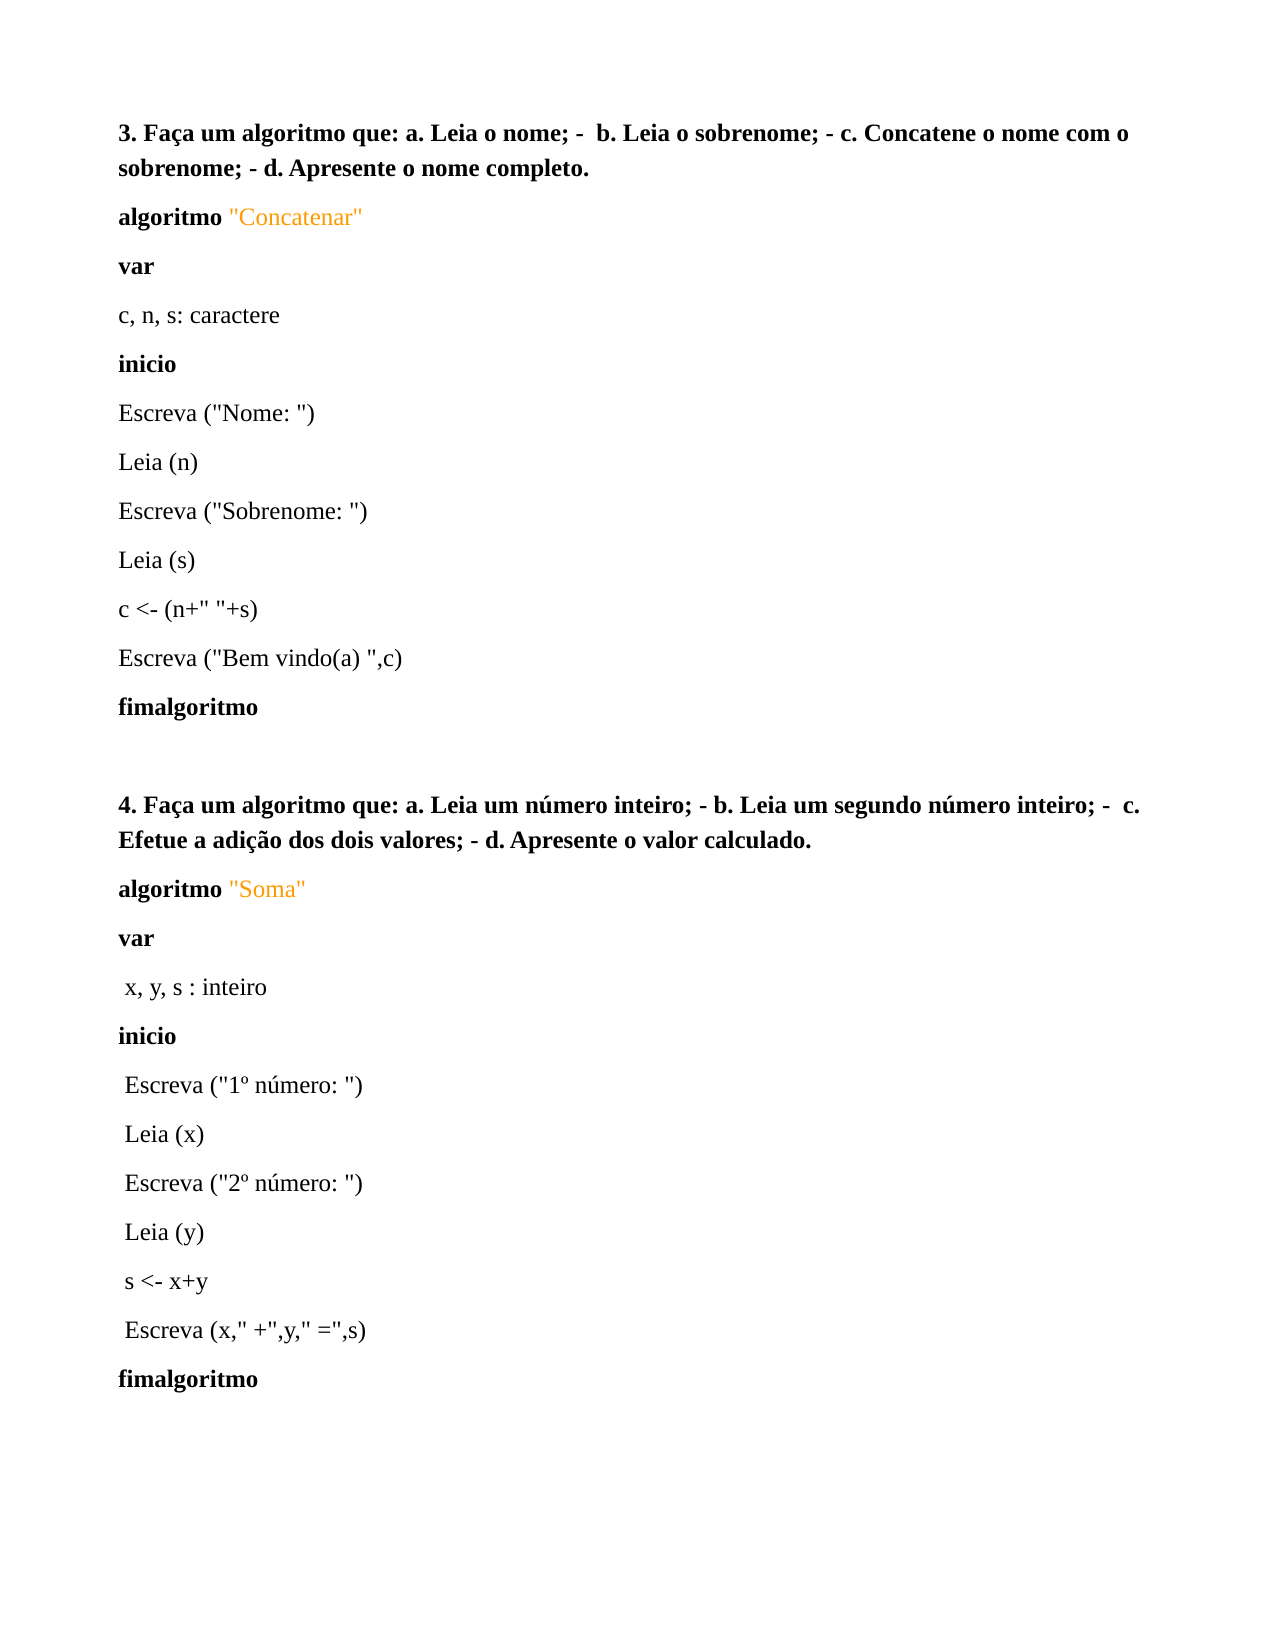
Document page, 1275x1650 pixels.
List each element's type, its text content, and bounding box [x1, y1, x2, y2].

text s <- x+y [118, 1266, 1157, 1295]
text c, n, s: caractere [118, 300, 1157, 328]
text Escreva ("Nome: ") [118, 398, 1157, 427]
text x, y, s : inteiro [118, 972, 1157, 1001]
text var [118, 251, 1157, 279]
text Escreva ("2º número: ") [118, 1168, 1157, 1197]
text algoritmo "Concatenar" [118, 202, 1157, 230]
text 4. Faça um algoritmo que: a. Leia um número inteiro; - b. Leia um segundo número inteiro; - c. Efetue a adição dos dois valores; - d. Apresente o valor calculado. [118, 790, 1157, 854]
text Leia (n) [118, 447, 1157, 476]
text Escreva ("1º número: ") [118, 1070, 1157, 1099]
text fimalgoritmo [118, 692, 1157, 721]
text fimalgoritmo [118, 1364, 1157, 1393]
text Leia (s) [118, 545, 1157, 574]
text c <- (n+" "+s) [118, 594, 1157, 623]
text Escreva ("Sobrenome: ") [118, 496, 1157, 525]
text inicio [118, 349, 1157, 378]
text Escreva (x," +",y," =",s) [118, 1316, 1157, 1344]
text algoritmo "Soma" [118, 874, 1157, 903]
text var [118, 923, 1157, 952]
text Leia (x) [118, 1119, 1157, 1148]
text 3. Faça um algoritmo que: a. Leia o nome; - b. Leia o sobrenome; - c. Concatene o nome com o sobrenome; - d. Apresente o nome completo. [118, 118, 1157, 181]
text inicio [118, 1021, 1157, 1050]
text Escreva ("Bem vindo(a) ",c) [118, 643, 1157, 672]
text Leia (y) [118, 1217, 1157, 1246]
